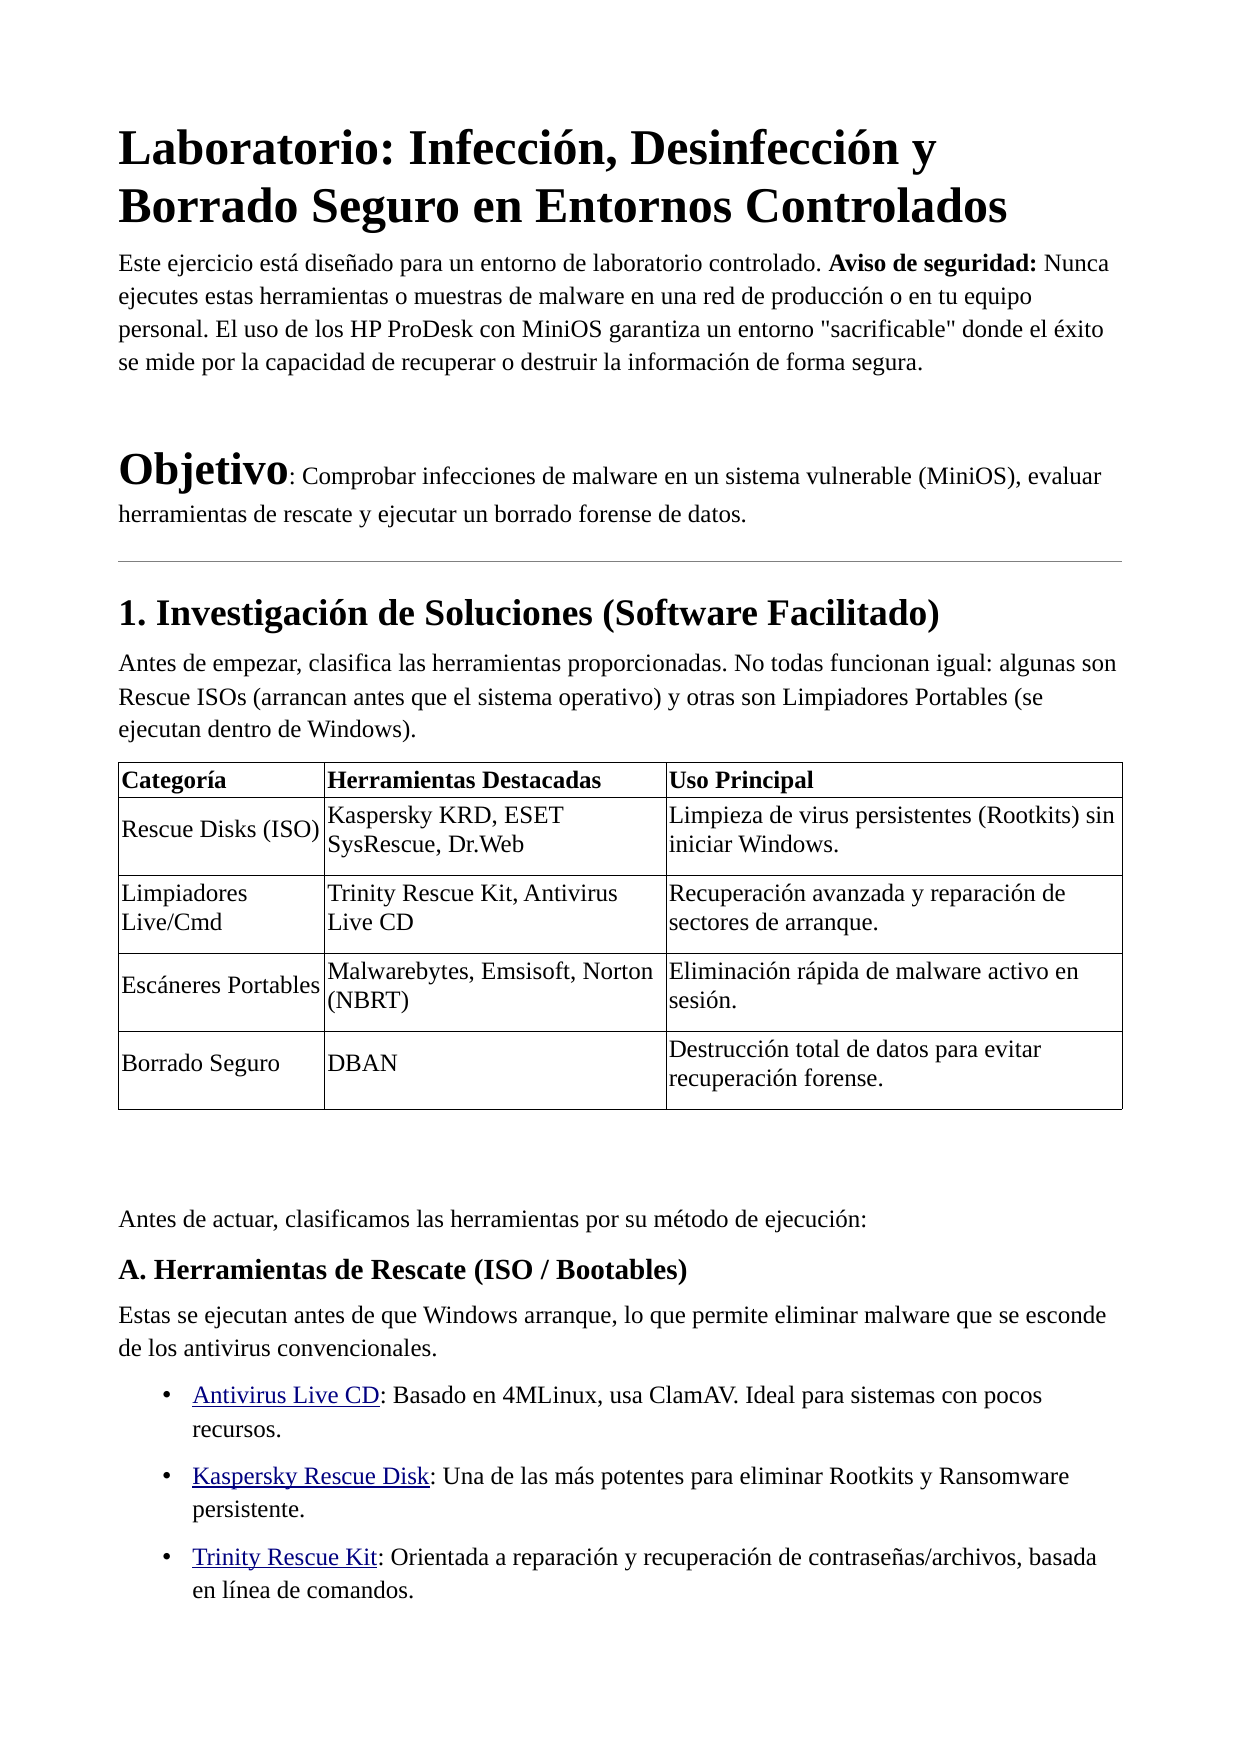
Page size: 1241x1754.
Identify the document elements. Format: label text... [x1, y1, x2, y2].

text Objetivo: Comprobar infecciones de malware en un sistema vulnerable (MiniOS), evaluar herramientas de rescate y ejecutar un borrado forense de datos. [118, 442, 1122, 528]
text Antes de actuar, clasificamos las herramientas por su método de ejecución: [118, 1204, 1122, 1233]
table_cell Escáneres Portables [119, 954, 324, 1031]
subtitle 1. Investigación de Soluciones (Software Facilitado) [118, 591, 1122, 634]
table_cell DBAN [325, 1032, 666, 1109]
table_cell Destrucción total de datos para evitar recuperación forense. [667, 1032, 1122, 1109]
list Antivirus Live CD: Basado en 4MLinux, usa ClamAV. Ideal para sistemas con pocos recursos. [162, 1381, 1122, 1442]
table_cell Limpiadores Live/Cmd [119, 876, 324, 953]
table_cell Limpieza de virus persistentes (Rootkits) sin iniciar Windows. [667, 798, 1122, 875]
table_cell Malwarebytes, Emsisoft, Norton (NBRT) [325, 954, 666, 1031]
table_cell Eliminación rápida de malware activo en sesión. [667, 954, 1122, 1031]
list Kaspersky Rescue Disk: Una de las más potentes para eliminar Rootkits y Ransomware persistente. [162, 1461, 1122, 1523]
subtitle A. Herramientas de Rescate (ISO / Bootables) [118, 1252, 1122, 1285]
table_cell Borrado Seguro [119, 1032, 324, 1109]
table_cell Kaspersky KRD, ESET SysRescue, Dr.Web [325, 798, 666, 875]
text Antes de empezar, clasifica las herramientas proporcionadas. No todas funcionan igual: algunas son Rescue ISOs (arrancan antes que el sistema operativo) y otras son Limpiadores Portables (se ejecutan dentro de Windows). [118, 648, 1122, 743]
table_header Herramientas Destacadas [325, 763, 666, 797]
table_cell Recuperación avanzada y reparación de sectores de arranque. [667, 876, 1122, 953]
list Trinity Rescue Kit: Orientada a reparación y recuperación de contraseñas/archivos, basada en línea de comandos. [162, 1542, 1122, 1604]
table_header Categoría [119, 763, 324, 797]
text Este ejercicio está diseñado para un entorno de laboratorio controlado. Aviso de seguridad: Nunca ejecutes estas herramientas o muestras de malware en una red de producción o en tu equipo personal. El uso de los HP ProDesk con MiniOS garantiza un entorno "sacrificable" donde el éxito se mide por la capacidad de recuperar o destruir la información de forma segura. [118, 248, 1122, 376]
table_cell Rescue Disks (ISO) [119, 798, 324, 875]
table_header Uso Principal [667, 763, 1122, 797]
table_cell Trinity Rescue Kit, Antivirus Live CD [325, 876, 666, 953]
text Estas se ejecutan antes de que Windows arranque, lo que permite eliminar malware que se esconde de los antivirus convencionales. [118, 1300, 1122, 1362]
subtitle Laboratorio: Infección, Desinfección y Borrado Seguro en Entornos Controlados [118, 118, 1122, 233]
